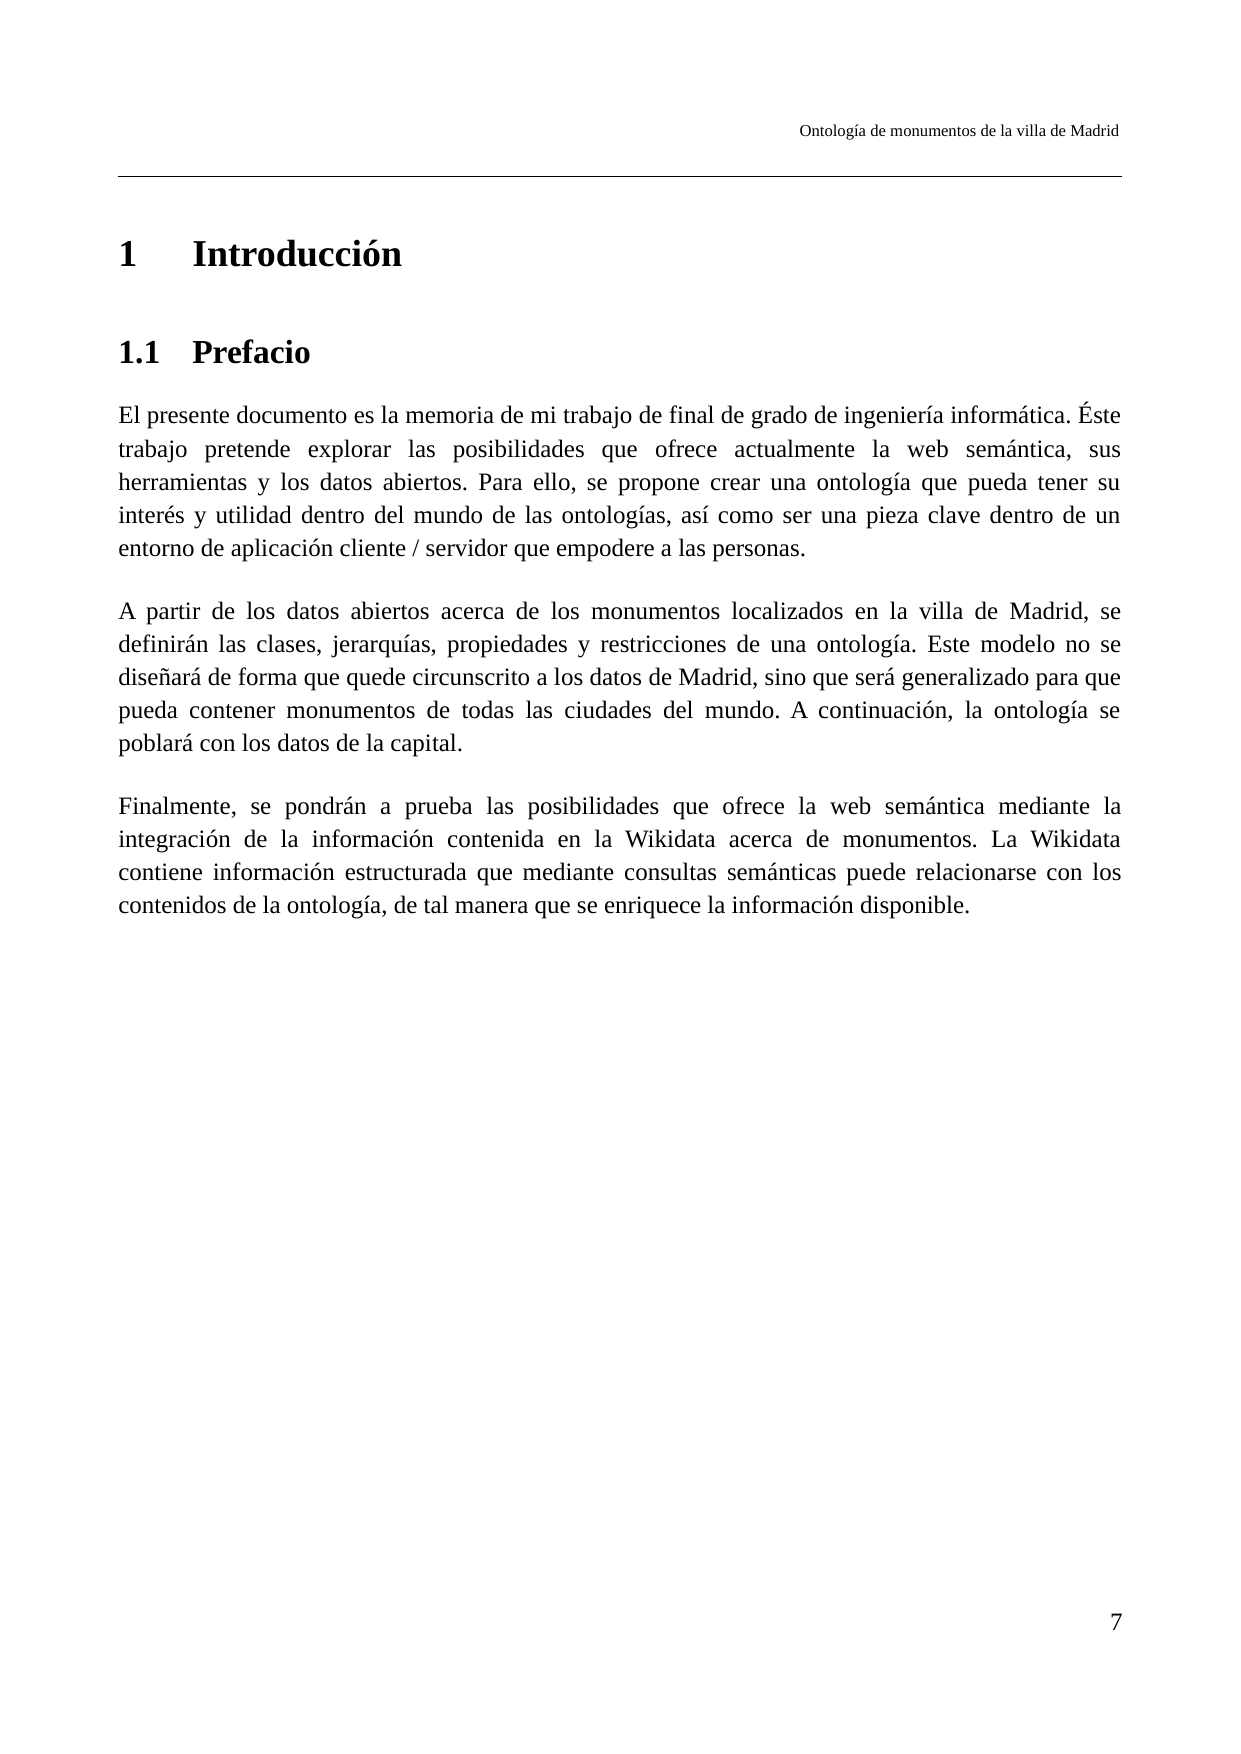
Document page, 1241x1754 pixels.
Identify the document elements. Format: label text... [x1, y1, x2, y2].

subtitle Introducción [118, 231, 1122, 275]
text Finalmente, se pondrán a prueba las posibilidades que ofrece la web semántica mediante la integración de la información contenida en la Wikidata acerca de monumentos. La Wikidata contiene información estructurada que mediante consultas semánticas puede relacionarse con los contenidos de la ontología, de tal manera que se enriquece la información disponible. [118, 791, 1122, 919]
text A partir de los datos abiertos acerca de los monumentos localizados en la villa de Madrid, se definirán las clases, jerarquías, propiedades y restricciones de una ontología. Este modelo no se diseñará de forma que quede circunscrito a los datos de Madrid, sino que será generalizado para que pueda contener monumentos de todas las ciudades del mundo. A continuación, la ontología se poblará con los datos de la capital. [118, 596, 1122, 757]
text El presente documento es la memoria de mi trabajo de final de grado de ingeniería informática. Éste trabajo pretende explorar las posibilidades que ofrece actualmente la web semántica, sus herramientas y los datos abiertos. Para ello, se propone crear una ontología que pueda tener su interés y utilidad dentro del mundo de las ontologías, así como ser una pieza clave dentro de un entorno de aplicación cliente / servidor que empodere a las personas. [118, 401, 1122, 561]
subtitle Prefacio [118, 332, 1122, 371]
